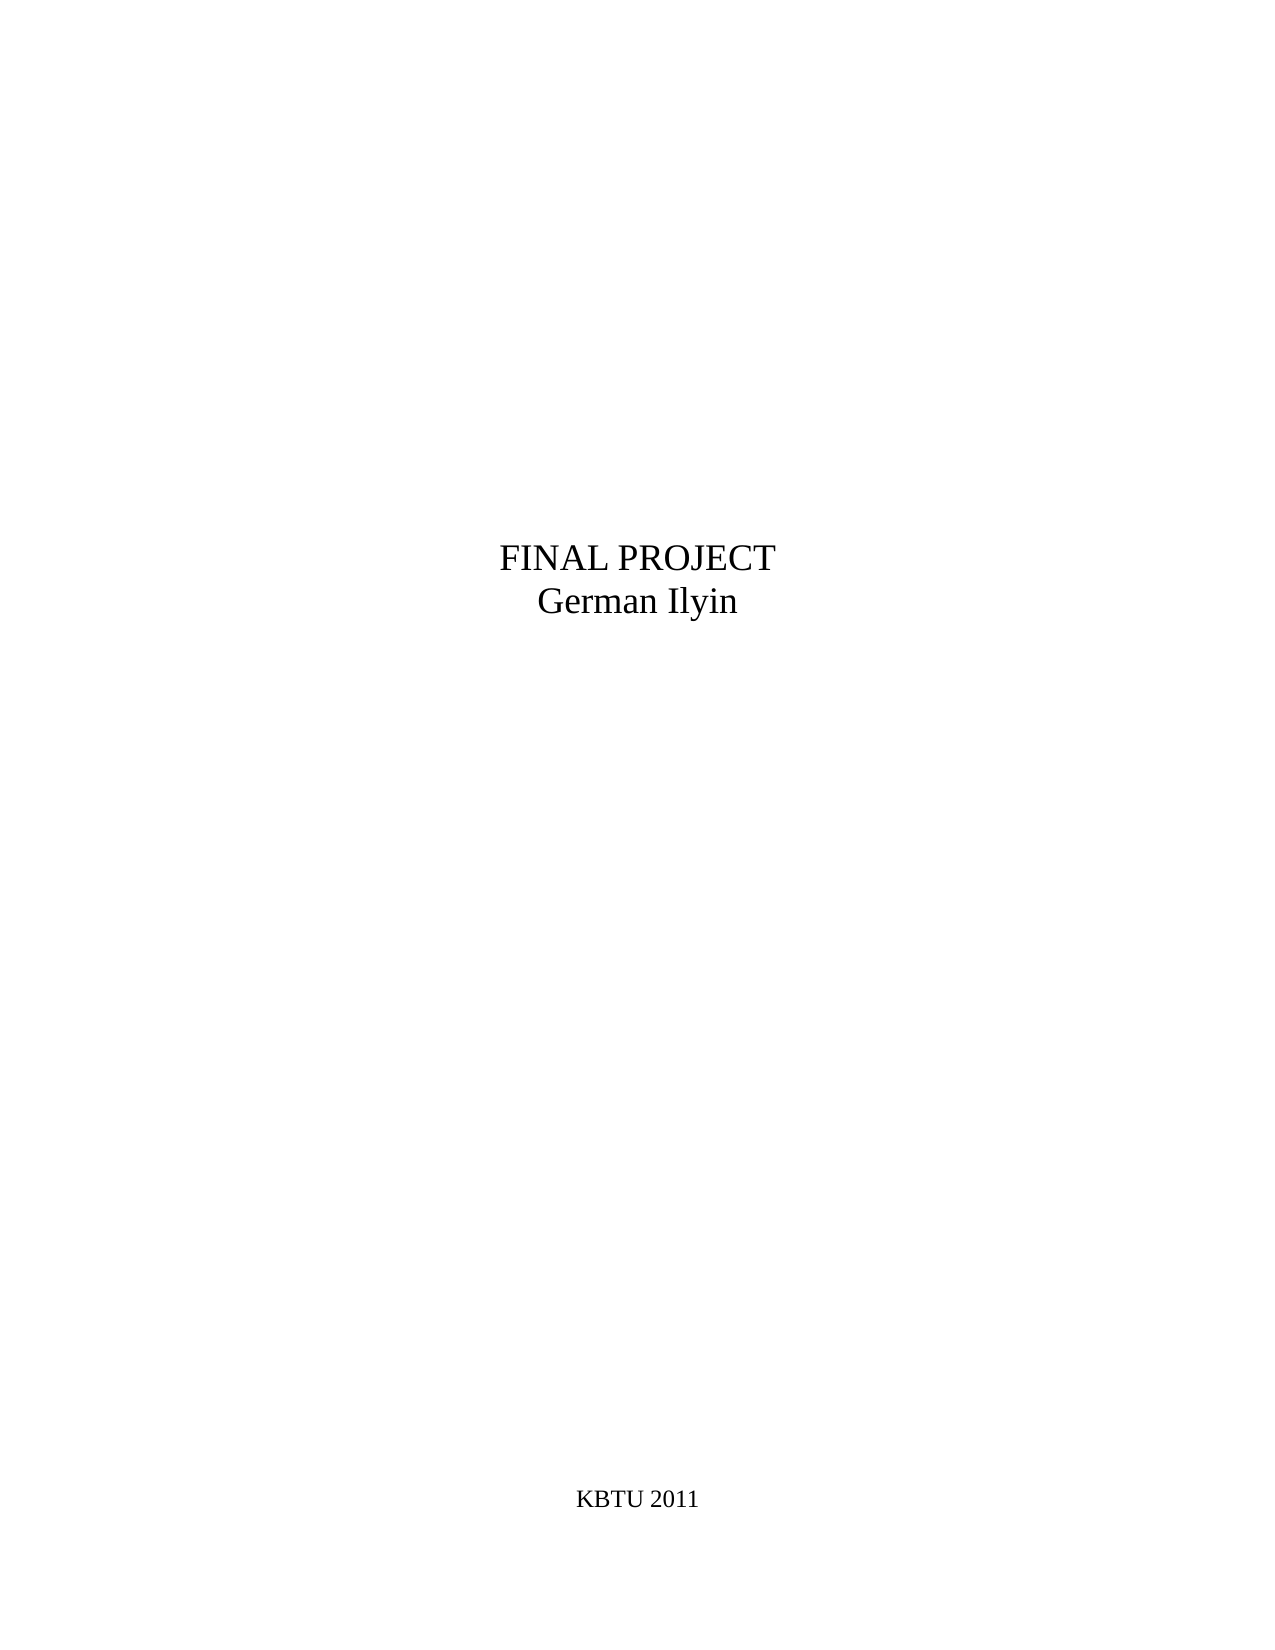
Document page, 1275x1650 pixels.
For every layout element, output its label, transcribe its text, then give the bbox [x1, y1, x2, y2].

text KBTU 2011 [118, 1484, 1157, 1512]
text FINAL PROJECT [118, 535, 1157, 578]
text German Ilyin [118, 578, 1157, 621]
